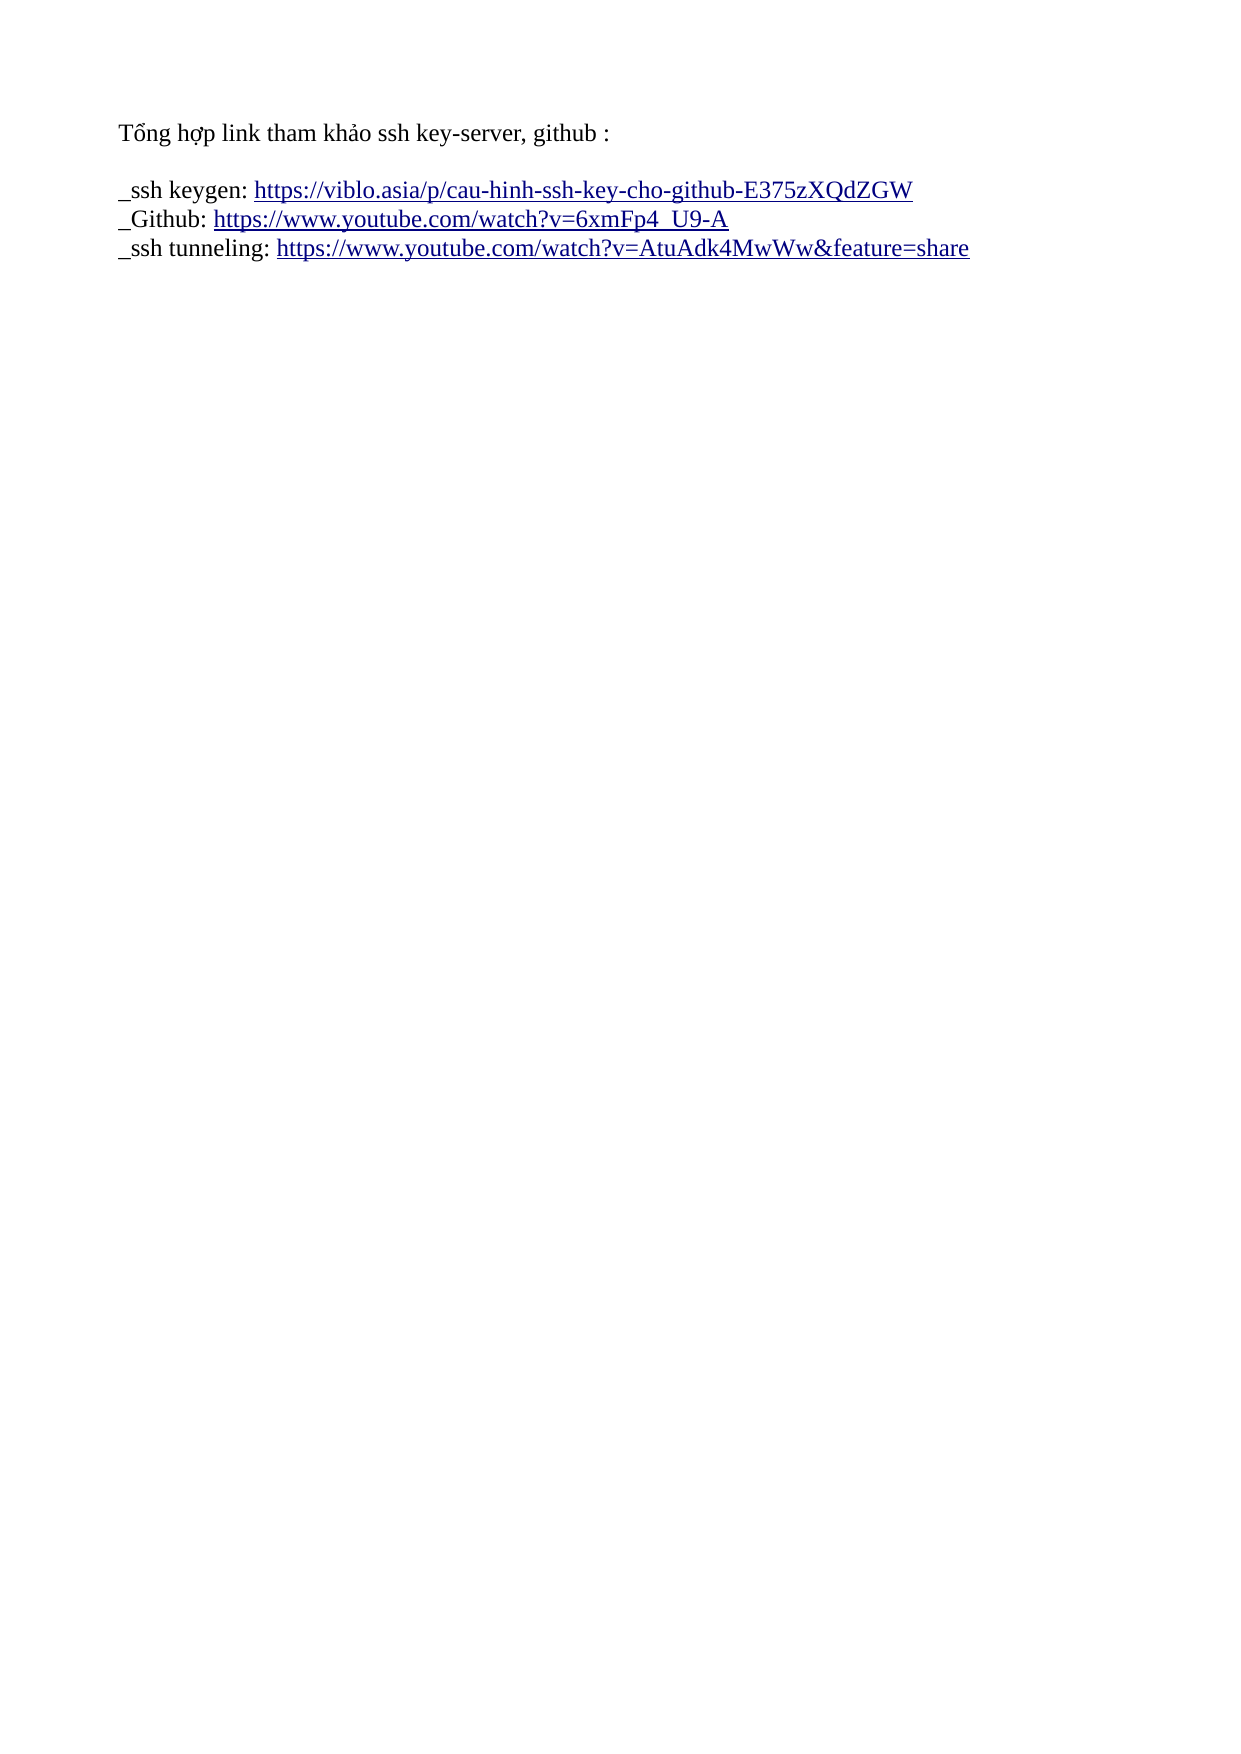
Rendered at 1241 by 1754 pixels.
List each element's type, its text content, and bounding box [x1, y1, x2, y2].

text _ssh keygen: https://viblo.asia/p/cau-hinh-ssh-key-cho-github-E375zXQdZGW [118, 176, 1122, 204]
text _Github: https://www.youtube.com/watch?v=6xmFp4_U9-A [118, 204, 1122, 233]
text _ssh tunneling: https://www.youtube.com/watch?v=AtuAdk4MwWw&feature=share [118, 233, 1122, 262]
text Tổng hợp link tham khảo ssh key-server, github : [118, 118, 1122, 147]
